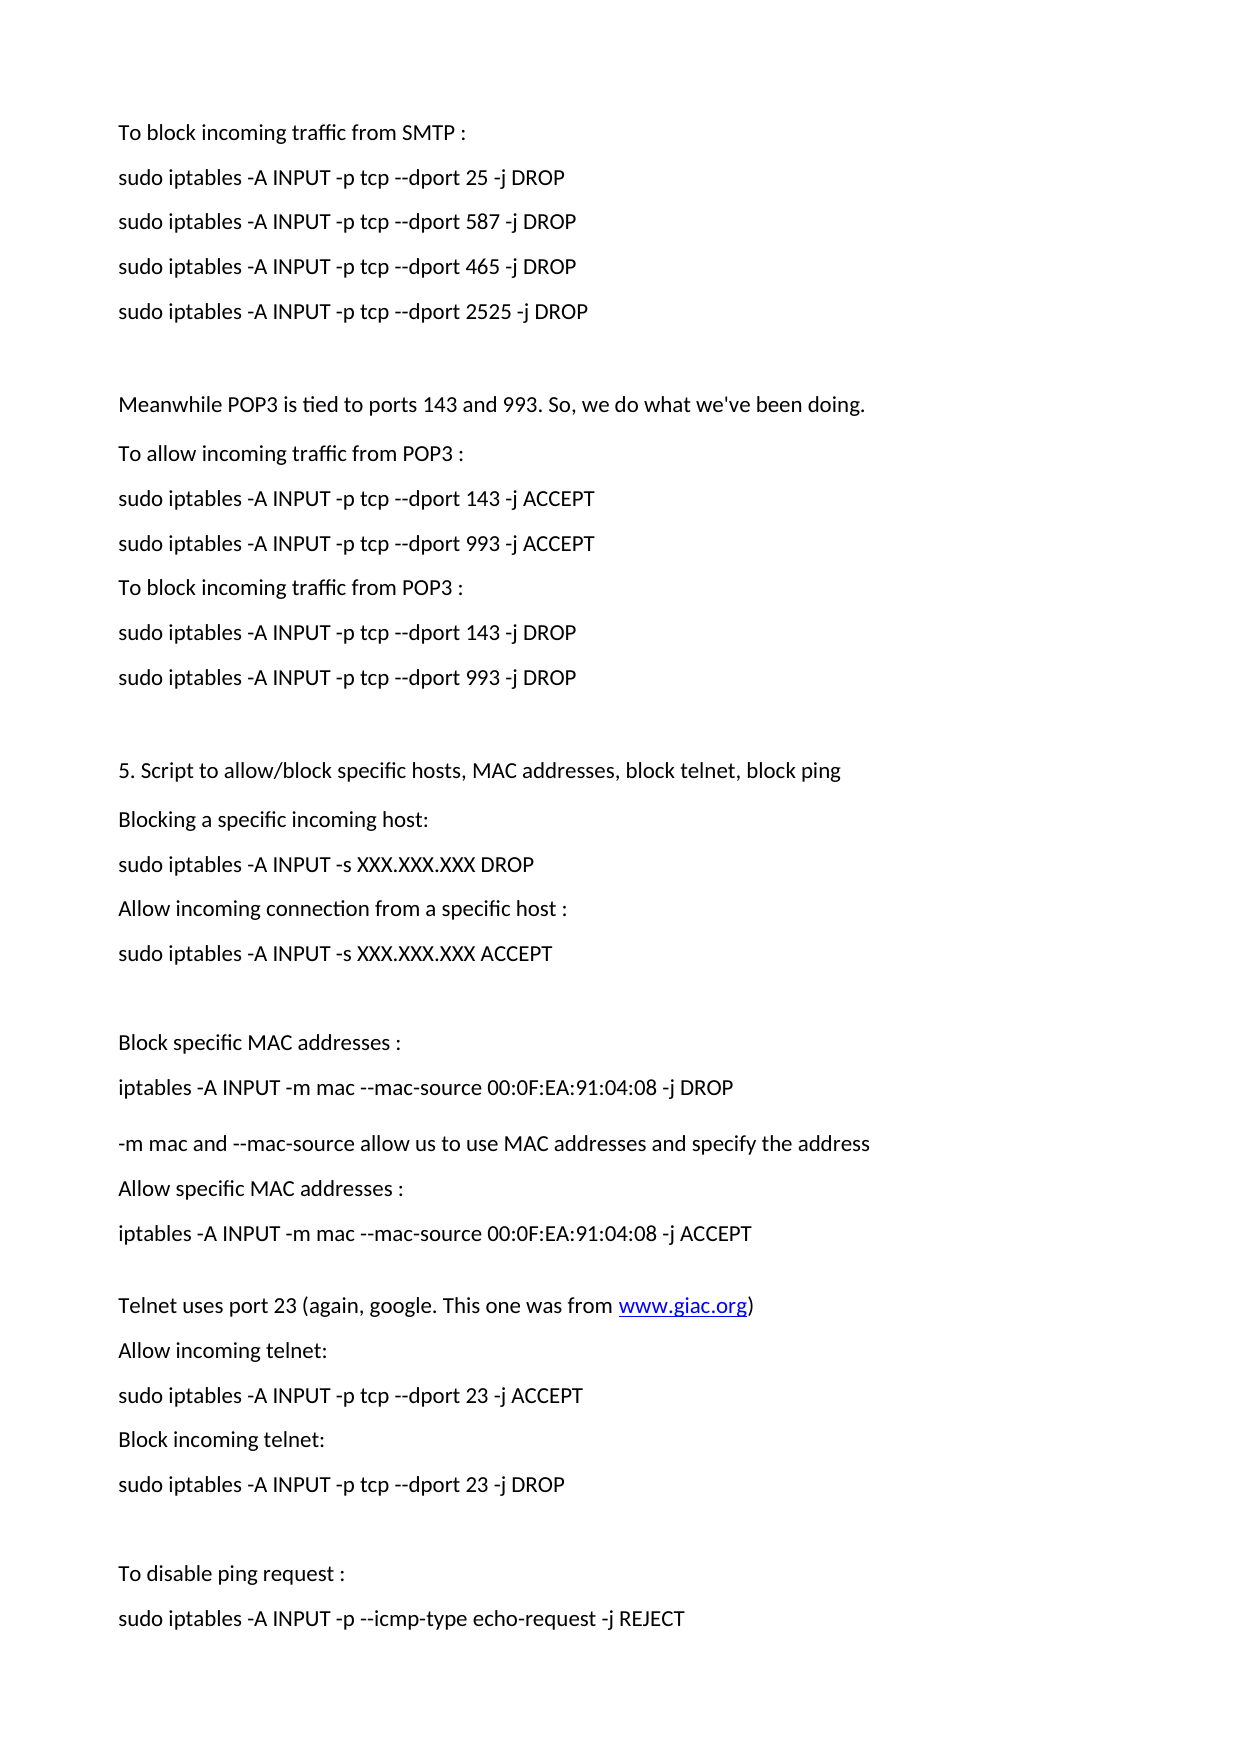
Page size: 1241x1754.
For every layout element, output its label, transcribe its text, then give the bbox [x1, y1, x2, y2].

text sudo iptables -A INPUT -p tcp --dport 23 -j DROP [118, 1470, 1122, 1498]
text To block incoming traffic from SMTP : [118, 118, 1122, 146]
text sudo iptables -A INPUT -p tcp --dport 993 -j DROP [118, 663, 1122, 691]
text sudo iptables -A INPUT -p tcp --dport 143 -j DROP [118, 618, 1122, 646]
text To block incoming traffic from POP3 : [118, 573, 1122, 601]
text sudo iptables -A INPUT -p tcp --dport 2525 -j DROP [118, 297, 1122, 325]
text iptables -A INPUT -m mac --mac-source 00:0F:EA:91:04:08 -j ACCEPT [118, 1219, 1122, 1247]
text Block incoming telnet: [118, 1425, 1122, 1453]
text sudo iptables -A INPUT -p tcp --dport 25 -j DROP [118, 163, 1122, 191]
text sudo iptables -A INPUT -p tcp --dport 587 -j DROP [118, 207, 1122, 236]
text sudo iptables -A INPUT -s XXX.XXX.XXX ACCEPT [118, 939, 1122, 967]
text Allow incoming connection from a specific host : [118, 894, 1122, 922]
text Allow specific MAC addresses : [118, 1174, 1122, 1202]
text Telnet uses port 23 (again, google. This one was from www.giac.org) [118, 1291, 1122, 1319]
text sudo iptables -A INPUT -p tcp --dport 143 -j ACCEPT [118, 484, 1122, 512]
text iptables -A INPUT -m mac --mac-source 00:0F:EA:91:04:08 -j DROP [118, 1073, 1122, 1101]
text Allow incoming telnet: [118, 1336, 1122, 1364]
text sudo iptables -A INPUT -p tcp --dport 23 -j ACCEPT [118, 1381, 1122, 1409]
text Meanwhile POP3 is tied to ports 143 and 993. So, we do what we've been doing. [118, 390, 1122, 418]
text sudo iptables -A INPUT -p --icmp-type echo-request -j REJECT [118, 1604, 1122, 1632]
text To disable ping request : [118, 1559, 1122, 1587]
text sudo iptables -A INPUT -p tcp --dport 993 -j ACCEPT [118, 529, 1122, 557]
text -m mac and --mac-source allow us to use MAC addresses and specify the address [118, 1129, 1122, 1157]
text Block specific MAC addresses : [118, 1028, 1122, 1057]
text sudo iptables -A INPUT -p tcp --dport 465 -j DROP [118, 252, 1122, 280]
text 5. Script to allow/block specific hosts, MAC addresses, block telnet, block ping [118, 756, 1122, 784]
text sudo iptables -A INPUT -s XXX.XXX.XXX DROP [118, 850, 1122, 878]
text To allow incoming traffic from POP3 : [118, 439, 1122, 467]
text Blocking a specific incoming host: [118, 805, 1122, 833]
